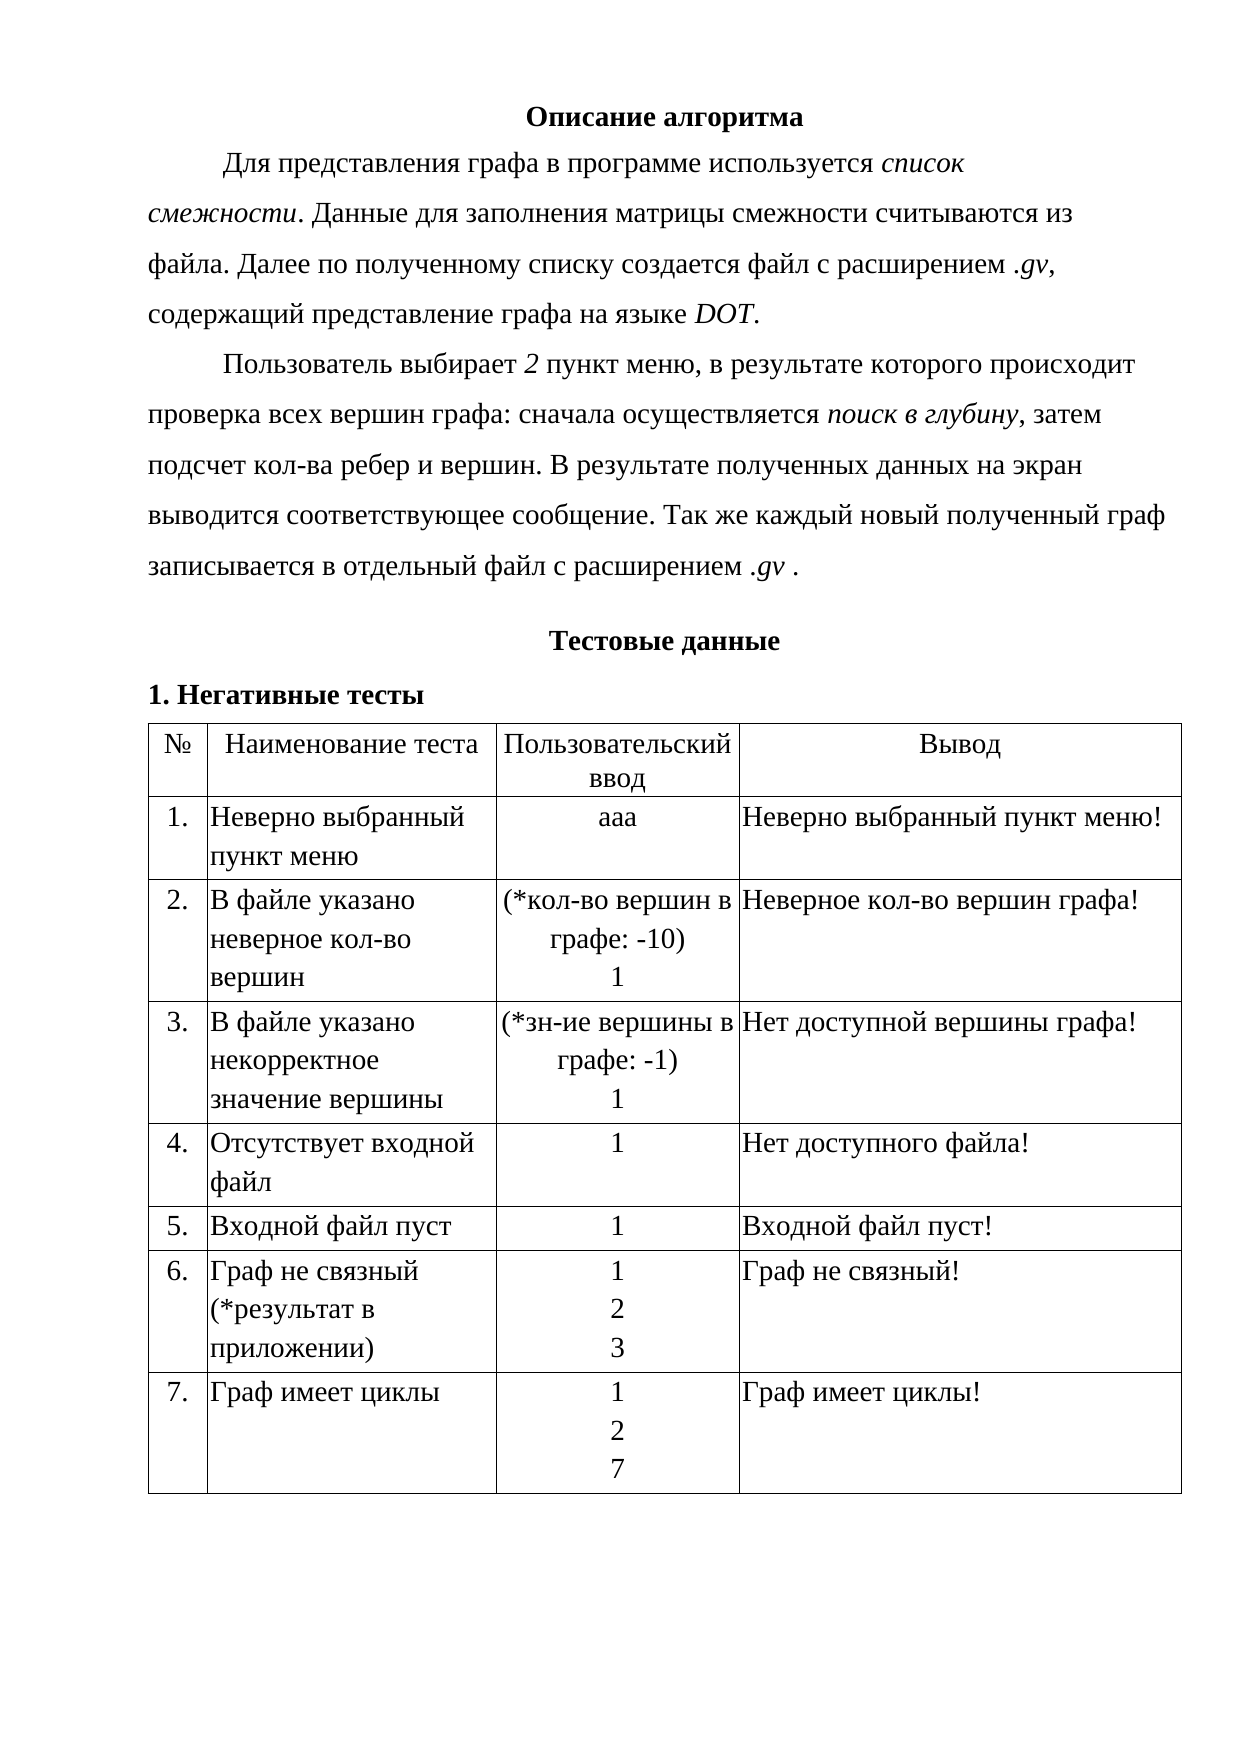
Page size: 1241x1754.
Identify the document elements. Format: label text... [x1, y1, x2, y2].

text Для представления графа в программе используется список [148, 145, 1181, 179]
table_cell 2. [149, 880, 207, 1001]
table_header Пользовательский ввод [497, 724, 739, 796]
table_header № [149, 724, 207, 796]
table_cell 7. [149, 1373, 207, 1493]
table_cell В файле указано некорректное значение вершины [208, 1002, 496, 1122]
table_cell 1. [149, 797, 207, 879]
table_cell 3. [149, 1002, 207, 1122]
table_cell Нет доступной вершины графа! [740, 1002, 1181, 1122]
subtitle Описание алгоритма [148, 99, 1181, 133]
table_cell 4. [149, 1124, 207, 1206]
table_cell Нет доступного файла! [740, 1124, 1181, 1206]
table_cell Отсутствует входной файл [208, 1124, 496, 1206]
table_header Вывод [740, 724, 1181, 796]
table_cell Неверно выбранный пункт меню [208, 797, 496, 879]
table_cell 1 [497, 1124, 739, 1206]
subtitle 1. Негативные тесты [148, 677, 1181, 711]
table_cell Неверно выбранный пункт меню! [740, 797, 1181, 879]
table_cell Граф имеет циклы [208, 1373, 496, 1493]
table_cell 1 2 7 [497, 1373, 739, 1493]
table_cell Входной файл пуст! [740, 1207, 1181, 1250]
table_cell Граф не связный! [740, 1251, 1181, 1372]
text Пользователь выбирает 2 пункт меню, в результате которого происходит проверка всех вершин графа: сначала осуществляется поиск в глубину, затем подсчет кол-ва ребер и вершин. В результате полученных данных на экран выводится соответствующее сообщение. Так же каждый новый полученный граф записывается в отдельный файл с расширением .gv . [148, 346, 1181, 581]
text смежности. Данные для заполнения матрицы смежности считываются из [148, 195, 1181, 229]
text файла. Далее по полученному списку создается файл с расширением .gv, [148, 246, 1181, 279]
table_cell ааа [497, 797, 739, 879]
table_cell В файле указано неверное кол-во вершин [208, 880, 496, 1001]
table_header Наименование теста [208, 724, 496, 796]
table_cell 5. [149, 1207, 207, 1250]
table_cell (*зн-ие вершины в графе: -1) 1 [497, 1002, 739, 1122]
table_cell Граф имеет циклы! [740, 1373, 1181, 1493]
table_cell 6. [149, 1251, 207, 1372]
table_cell Входной файл пуст [208, 1207, 496, 1250]
table_cell Граф не связный (*результат в приложении) [208, 1251, 496, 1372]
table_cell Неверное кол-во вершин графа! [740, 880, 1181, 1001]
table_cell 1 [497, 1207, 739, 1250]
table_cell 1 2 3 [497, 1251, 739, 1372]
text содержащий представление графа на языке DOT. [148, 296, 1181, 329]
subtitle Тестовые данные [148, 623, 1181, 656]
table_cell (*кол-во вершин в графе: -10) 1 [497, 880, 739, 1001]
